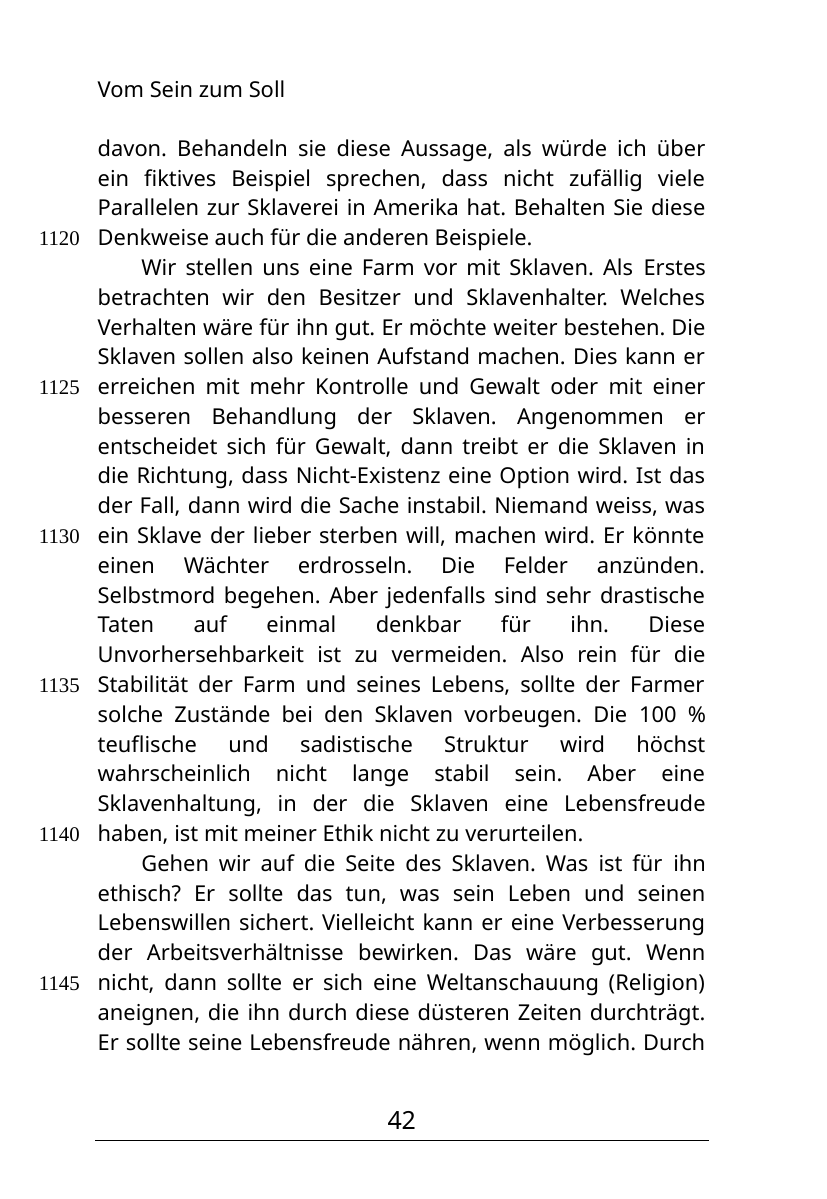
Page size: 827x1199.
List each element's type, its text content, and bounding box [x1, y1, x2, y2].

text davon. Behandeln sie diese Aussage, als würde ich über ein fiktives Beispiel sprechen, dass nicht zufällig viele Parallelen zur Sklaverei in Amerika hat. Behalten Sie diese Denkweise auch für die anderen Beispiele. [97, 133, 706, 252]
text Gehen wir auf die Seite des Sklaven. Was ist für ihn ethisch? Er sollte das tun, was sein Leben und seinen Lebenswillen sichert. Vielleicht kann er eine Verbesserung der Arbeitsverhältnisse bewirken. Das wäre gut. Wenn nicht, dann sollte er sich eine Weltanschauung (Religion) aneignen, die ihn durch diese düsteren Zeiten durchträgt. Er sollte seine Lebensfreude nähren, wenn möglich. Durch [97, 848, 706, 1056]
text Wir stellen uns eine Farm vor mit Sklaven. Als Erstes betrachten wir den Besitzer und Sklavenhalter. Welches Verhalten wäre für ihn gut. Er möchte weiter bestehen. Die Sklaven sollen also keinen Aufstand machen. Dies kann er erreichen mit mehr Kontrolle und Gewalt oder mit einer besseren Behandlung der Sklaven. Angenommen er entscheidet sich für Gewalt, dann treibt er die Sklaven in die Richtung, dass Nicht-Existenz eine Option wird. Ist das der Fall, dann wird die Sache instabil. Niemand weiss, was ein Sklave der lieber sterben will, machen wird. Er könnte einen Wächter erdrosseln. Die Felder anzünden. Selbstmord begehen. Aber jedenfalls sind sehr drastische Taten auf einmal denkbar für ihn. Diese Unvorhersehbarkeit ist zu vermeiden. Also rein für die Stabilität der Farm und seines Lebens, sollte der Farmer solche Zustände bei den Sklaven vorbeugen. Die 100 % teuflische und sadistische Struktur wird höchst wahrscheinlich nicht lange stabil sein. Aber eine Sklavenhaltung, in der die Sklaven eine Lebensfreude haben, ist mit meiner Ethik nicht zu verurteilen. [97, 252, 706, 848]
